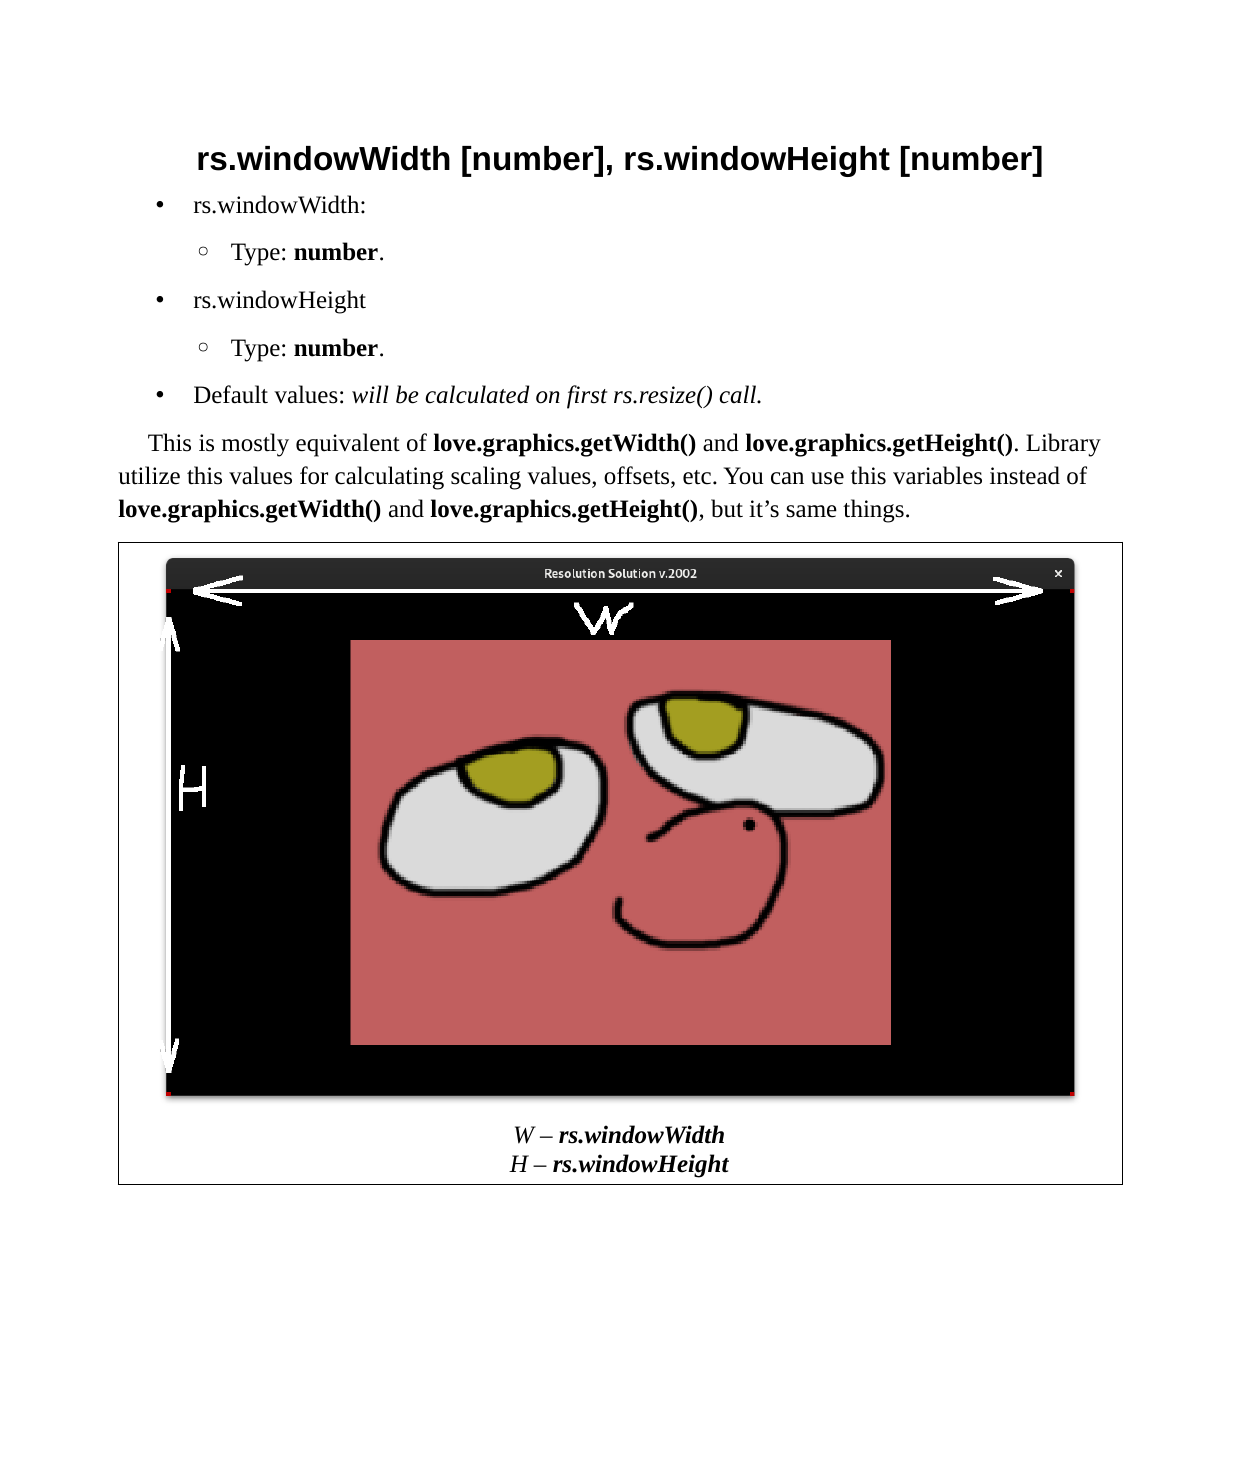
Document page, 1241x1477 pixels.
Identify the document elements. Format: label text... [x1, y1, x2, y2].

table_cell W – rs.windowWidth H – rs.windowHeight [119, 1115, 1122, 1183]
list rs.windowHeight [156, 285, 1122, 314]
list Type: number. [193, 237, 1122, 266]
list Type: number. [193, 333, 1122, 361]
text This is mostly equivalent of love.graphics.getWidth() and love.graphics.getHeight(). Library utilize this values for calculating scaling values, offsets, etc. You can use this variables instead of love.graphics.getWidth() and love.graphics.getHeight(), but it’s same things. [118, 428, 1122, 523]
list rs.windowWidth: [156, 190, 1122, 219]
list Default values: will be calculated on first rs.resize() call. [156, 380, 1122, 409]
subtitle rs.windowWidth [number], rs.windowHeight [number] [118, 139, 1122, 177]
picture [155, 548, 1085, 1109]
table_header [119, 543, 1122, 1114]
